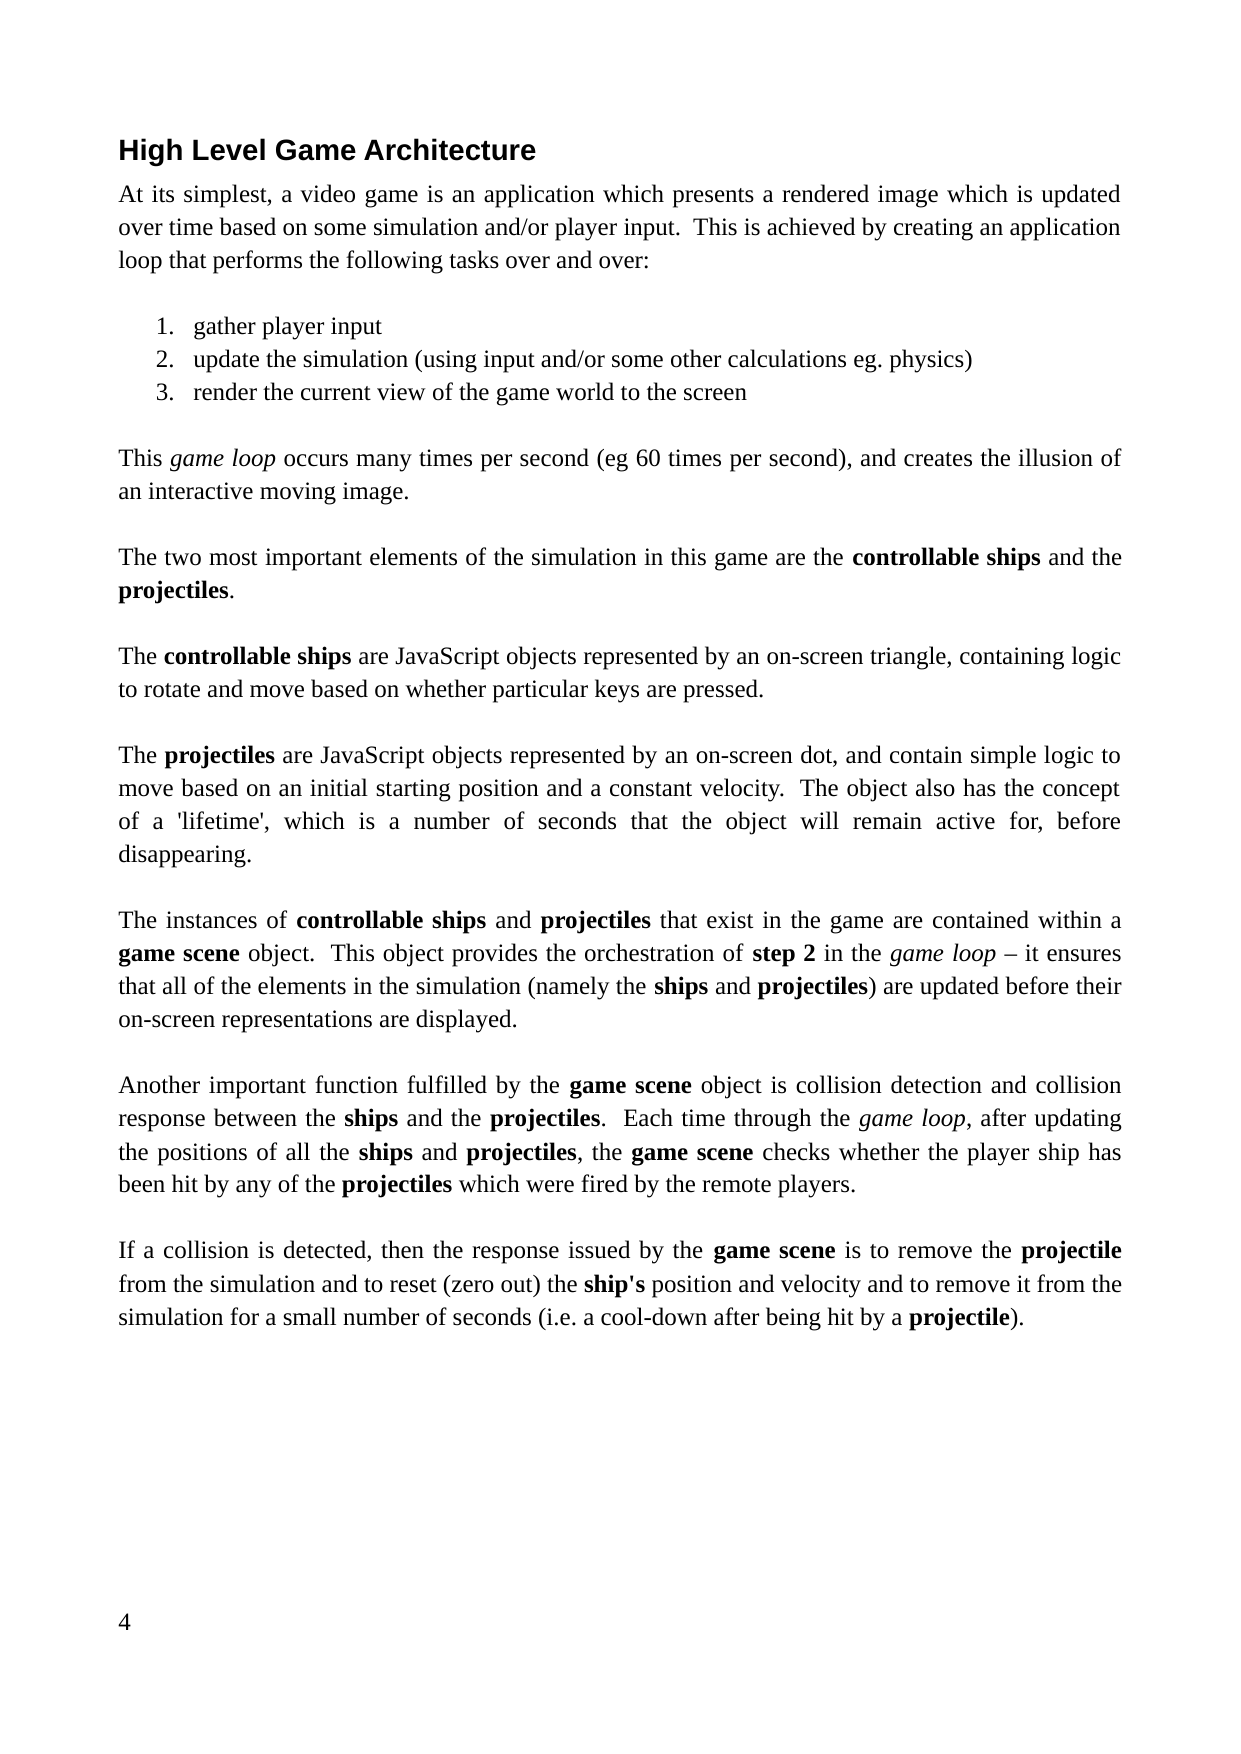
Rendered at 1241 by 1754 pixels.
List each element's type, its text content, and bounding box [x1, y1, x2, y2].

list gather player input [156, 311, 1122, 340]
text The instances of controllable ships and projectiles that exist in the game are contained within a game scene object. This object provides the orchestration of step 2 in the game loop – it ensures that all of the elements in the simulation (namely the ships and projectiles) are updated before their on-screen representations are displayed. [118, 905, 1122, 1033]
text If a collision is detected, then the response issued by the game scene is to remove the projectile from the simulation and to reset (zero out) the ship's position and velocity and to remove it from the simulation for a small number of seconds (i.e. a cool-down after being hit by a projectile). [118, 1236, 1122, 1330]
text The controllable ships are JavaScript objects represented by an on-screen triangle, containing logic to rotate and move based on whether particular keys are pressed. [118, 641, 1122, 703]
text At its simplest, a video game is an application which presents a rendered image which is updated over time based on some simulation and/or player input. This is achieved by creating an application loop that performs the following tasks over and over: [118, 179, 1122, 274]
list render the current view of the game world to the screen [156, 377, 1122, 406]
subtitle High Level Game Architecture [118, 133, 1122, 166]
list update the simulation (using input and/or some other calculations eg. physics) [156, 344, 1122, 373]
text The projectiles are JavaScript objects represented by an on-screen dot, and contain simple logic to move based on an initial starting position and a constant velocity. The object also has the concept of a 'lifetime', which is a number of seconds that the object will remain active for, before disappearing. [118, 740, 1122, 868]
text Another important function fulfilled by the game scene object is collision detection and collision response between the ships and the projectiles. Each time through the game loop, after updating the positions of all the ships and projectiles, the game scene checks whether the player ship has been hit by any of the projectiles which were fired by the remote players. [118, 1071, 1122, 1198]
text The two most important elements of the simulation in this game are the controllable ships and the projectiles. [118, 542, 1122, 604]
text This game loop occurs many times per second (eg 60 times per second), and creates the illusion of an interactive moving image. [118, 443, 1122, 505]
